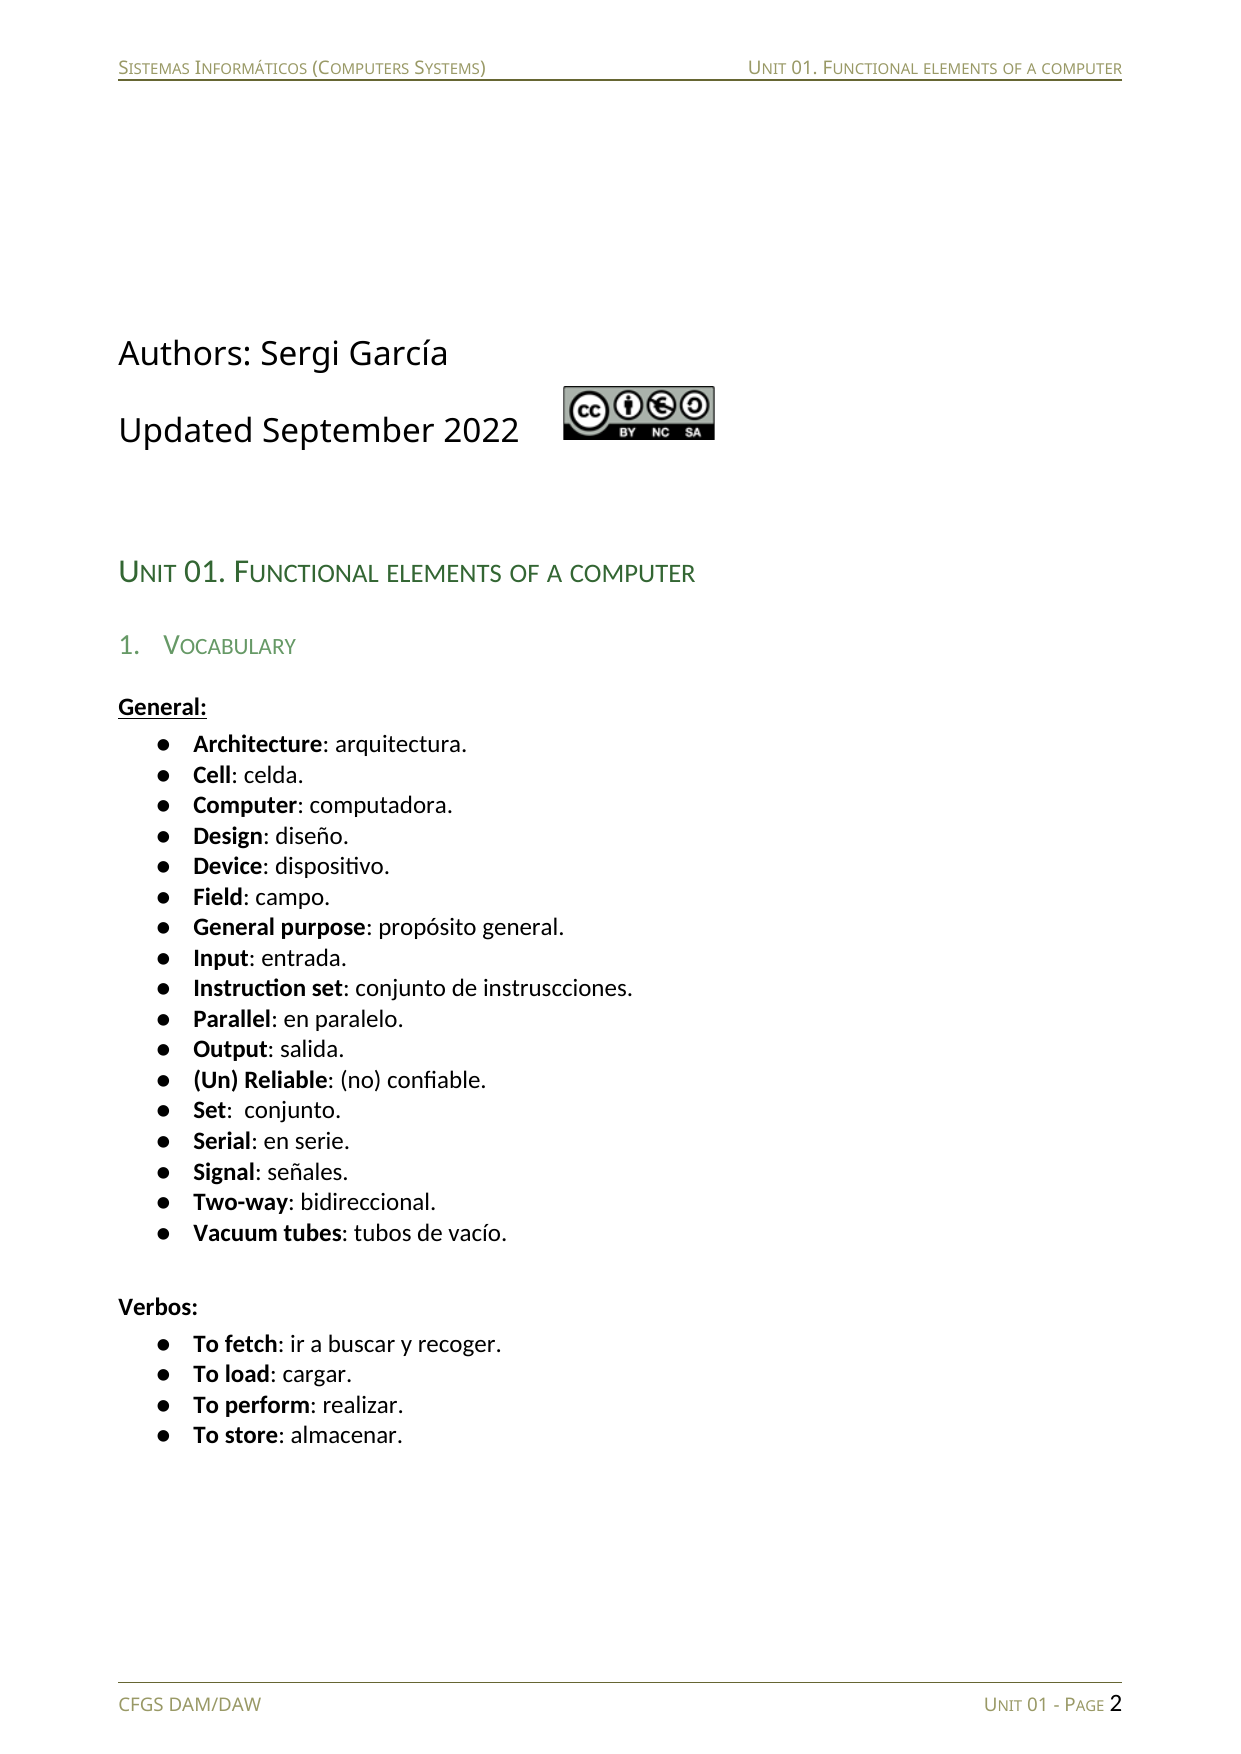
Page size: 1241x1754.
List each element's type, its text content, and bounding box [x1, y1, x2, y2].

list Parallel: en paralelo. [156, 1003, 1122, 1034]
list Cell: celda. [156, 759, 1122, 789]
list Set: conjunto. [156, 1095, 1122, 1125]
list Signal: señales. [156, 1156, 1122, 1186]
text Verbos: [118, 1291, 1122, 1321]
list To store: almacenar. [156, 1419, 1122, 1450]
list To load: cargar. [156, 1358, 1122, 1389]
picture [563, 386, 715, 440]
list Architecture: arquitectura. [156, 728, 1122, 759]
list To perform: realizar. [156, 1389, 1122, 1419]
list Input: entrada. [156, 942, 1122, 973]
list Two-way: bidireccional. [156, 1186, 1122, 1217]
list To fetch: ir a buscar y recoger. [156, 1328, 1122, 1358]
list Field: campo. [156, 881, 1122, 912]
text Unit 01. Functional elements of a computer [118, 550, 1122, 591]
subtitle Vocabulary [118, 626, 1122, 661]
list Device: dispositivo. [156, 851, 1122, 881]
list Serial: en serie. [156, 1125, 1122, 1156]
list Computer: computadora. [156, 789, 1122, 820]
list General purpose: propósito general. [156, 912, 1122, 942]
list (Un) Reliable: (no) confiable. [156, 1064, 1122, 1095]
text General: [118, 691, 1122, 722]
list Design: diseño. [156, 820, 1122, 851]
list Instruction set: conjunto de instruscciones. [156, 973, 1122, 1003]
text Authors: Sergi García [118, 329, 1122, 375]
text Updated September 2022 [118, 407, 1122, 453]
list Vacuum tubes: tubos de vacío. [156, 1217, 1122, 1247]
list Output: salida. [156, 1034, 1122, 1064]
